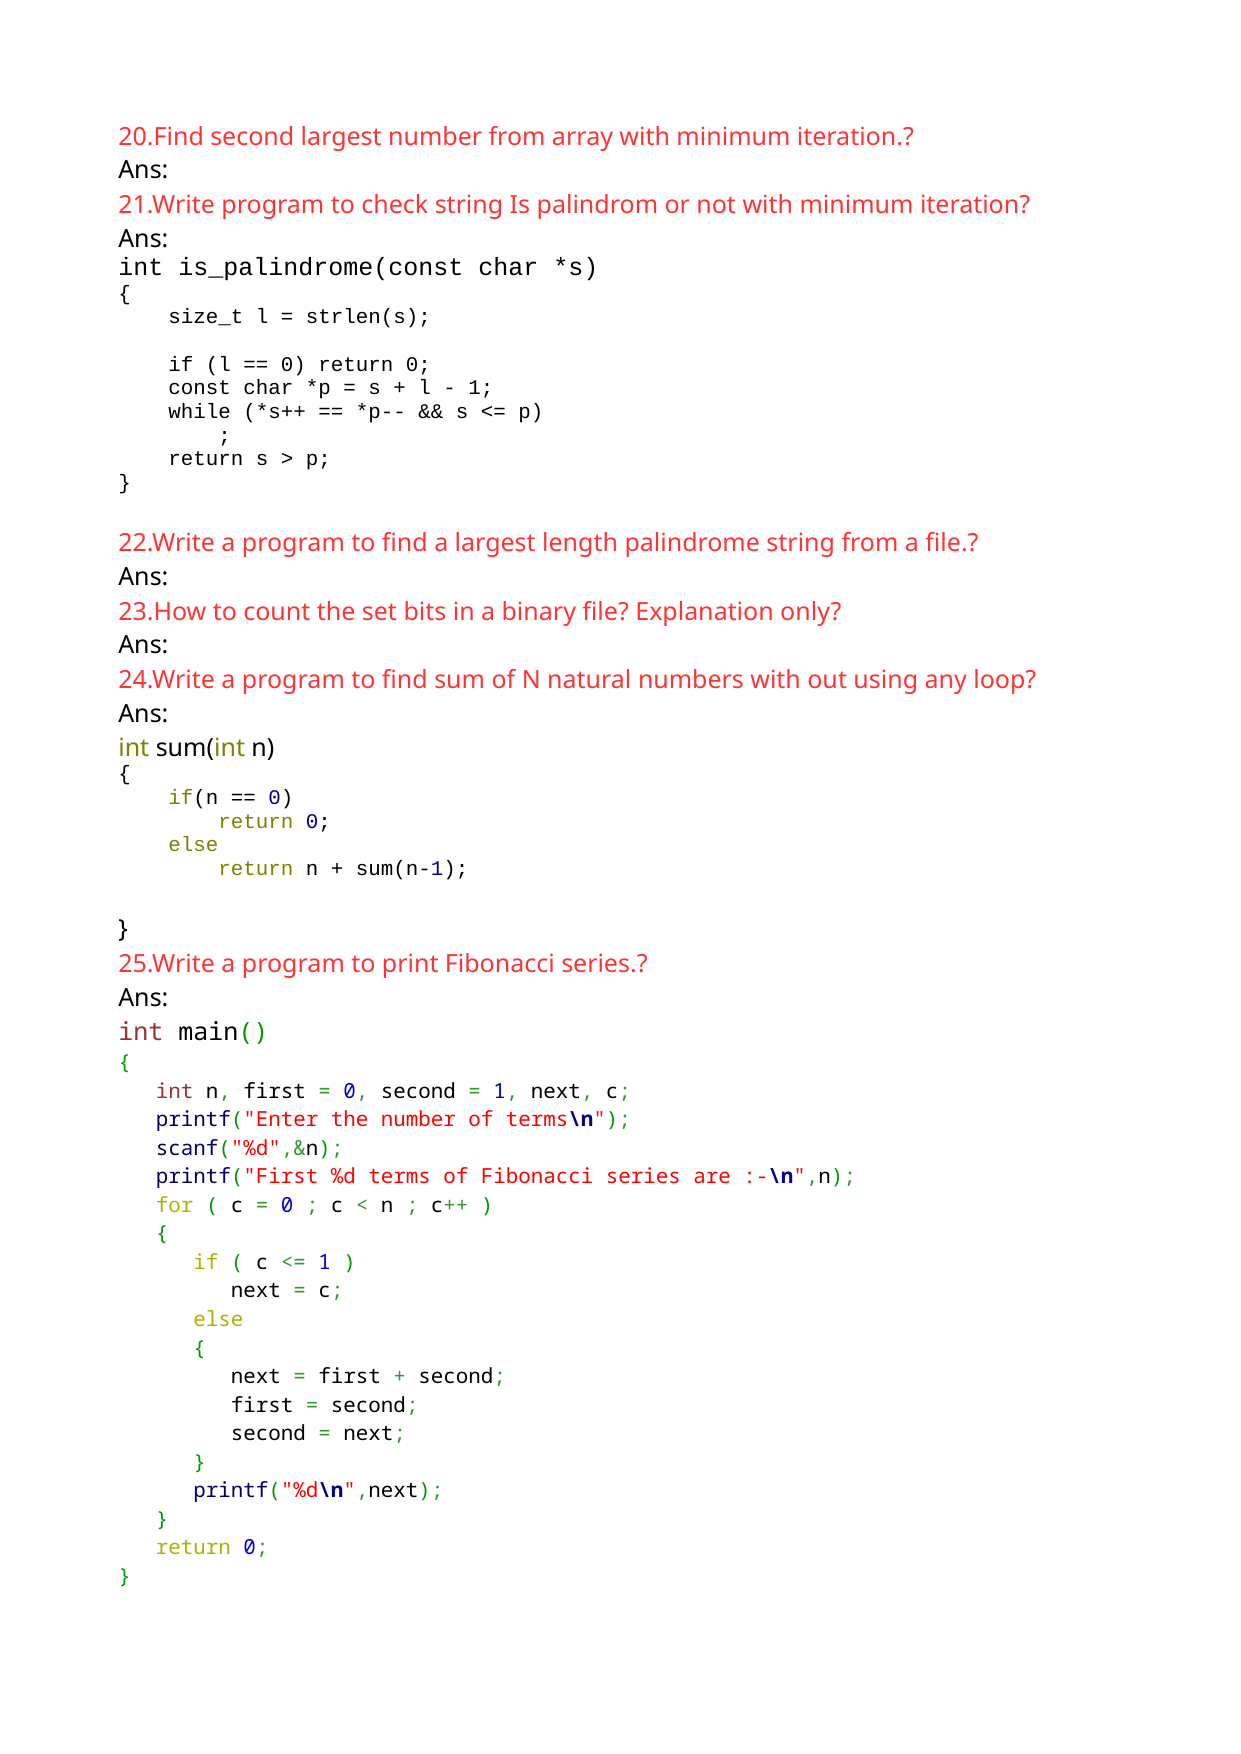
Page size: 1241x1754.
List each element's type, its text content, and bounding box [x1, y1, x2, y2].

text const char *p = s + l - 1; [118, 377, 1122, 401]
text return s > p; [118, 448, 1122, 472]
text int n, first = 0, second = 1, next, c; [118, 1076, 1122, 1104]
text first = second; [118, 1390, 1122, 1418]
text Ans: [118, 979, 1122, 1013]
text ; [118, 424, 1122, 448]
text { [118, 1333, 1122, 1361]
text while (*s++ == *p-- && s <= p) [118, 401, 1122, 424]
text 21.Write program to check string Is palindrom or not with minimum iteration? [118, 186, 1122, 220]
text printf("First %d terms of Fibonacci series are :-\n",n); [118, 1161, 1122, 1190]
text return 0; [118, 811, 1122, 834]
text } [118, 472, 1122, 496]
text for ( c = 0 ; c < n ; c++ ) [118, 1190, 1122, 1218]
text return 0; [118, 1532, 1122, 1561]
text 24.Write a program to find sum of N natural numbers with out using any loop? [118, 661, 1122, 695]
text if ( c <= 1 ) [118, 1247, 1122, 1276]
text Ans: [118, 559, 1122, 593]
text else [118, 1304, 1122, 1333]
text else [118, 834, 1122, 858]
text 23.How to count the set bits in a binary file? Explanation only? [118, 593, 1122, 627]
text printf("%d\n",next); [118, 1475, 1122, 1504]
text } [118, 1447, 1122, 1475]
text if(n == 0) [118, 787, 1122, 811]
text return n + sum(n-1); [118, 858, 1122, 882]
text 25.Write a program to print Fibonacci series.? [118, 945, 1122, 979]
text int is_palindrome(const char *s) [118, 254, 1122, 283]
text size_t l = strlen(s); [118, 306, 1122, 330]
text Ans: [118, 220, 1122, 254]
text { [118, 283, 1122, 306]
text { [118, 1218, 1122, 1247]
text 20.Find second largest number from array with minimum iteration.? [118, 118, 1122, 152]
text Ans: [118, 627, 1122, 661]
text next = first + second; [118, 1361, 1122, 1390]
text next = c; [118, 1276, 1122, 1304]
text second = next; [118, 1418, 1122, 1447]
text printf("Enter the number of terms\n"); [118, 1104, 1122, 1133]
text 22.Write a program to find a largest length palindrome string from a file.? [118, 525, 1122, 559]
text if (l == 0) return 0; [118, 354, 1122, 377]
text } [118, 911, 1122, 945]
text int sum(int n) [118, 729, 1122, 763]
text scanf("%d",&n); [118, 1133, 1122, 1161]
text int main() [118, 1013, 1122, 1047]
text } [118, 1561, 1122, 1589]
text { [118, 763, 1122, 787]
text } [118, 1504, 1122, 1532]
text Ans: [118, 152, 1122, 186]
text { [118, 1047, 1122, 1076]
text Ans: [118, 695, 1122, 729]
